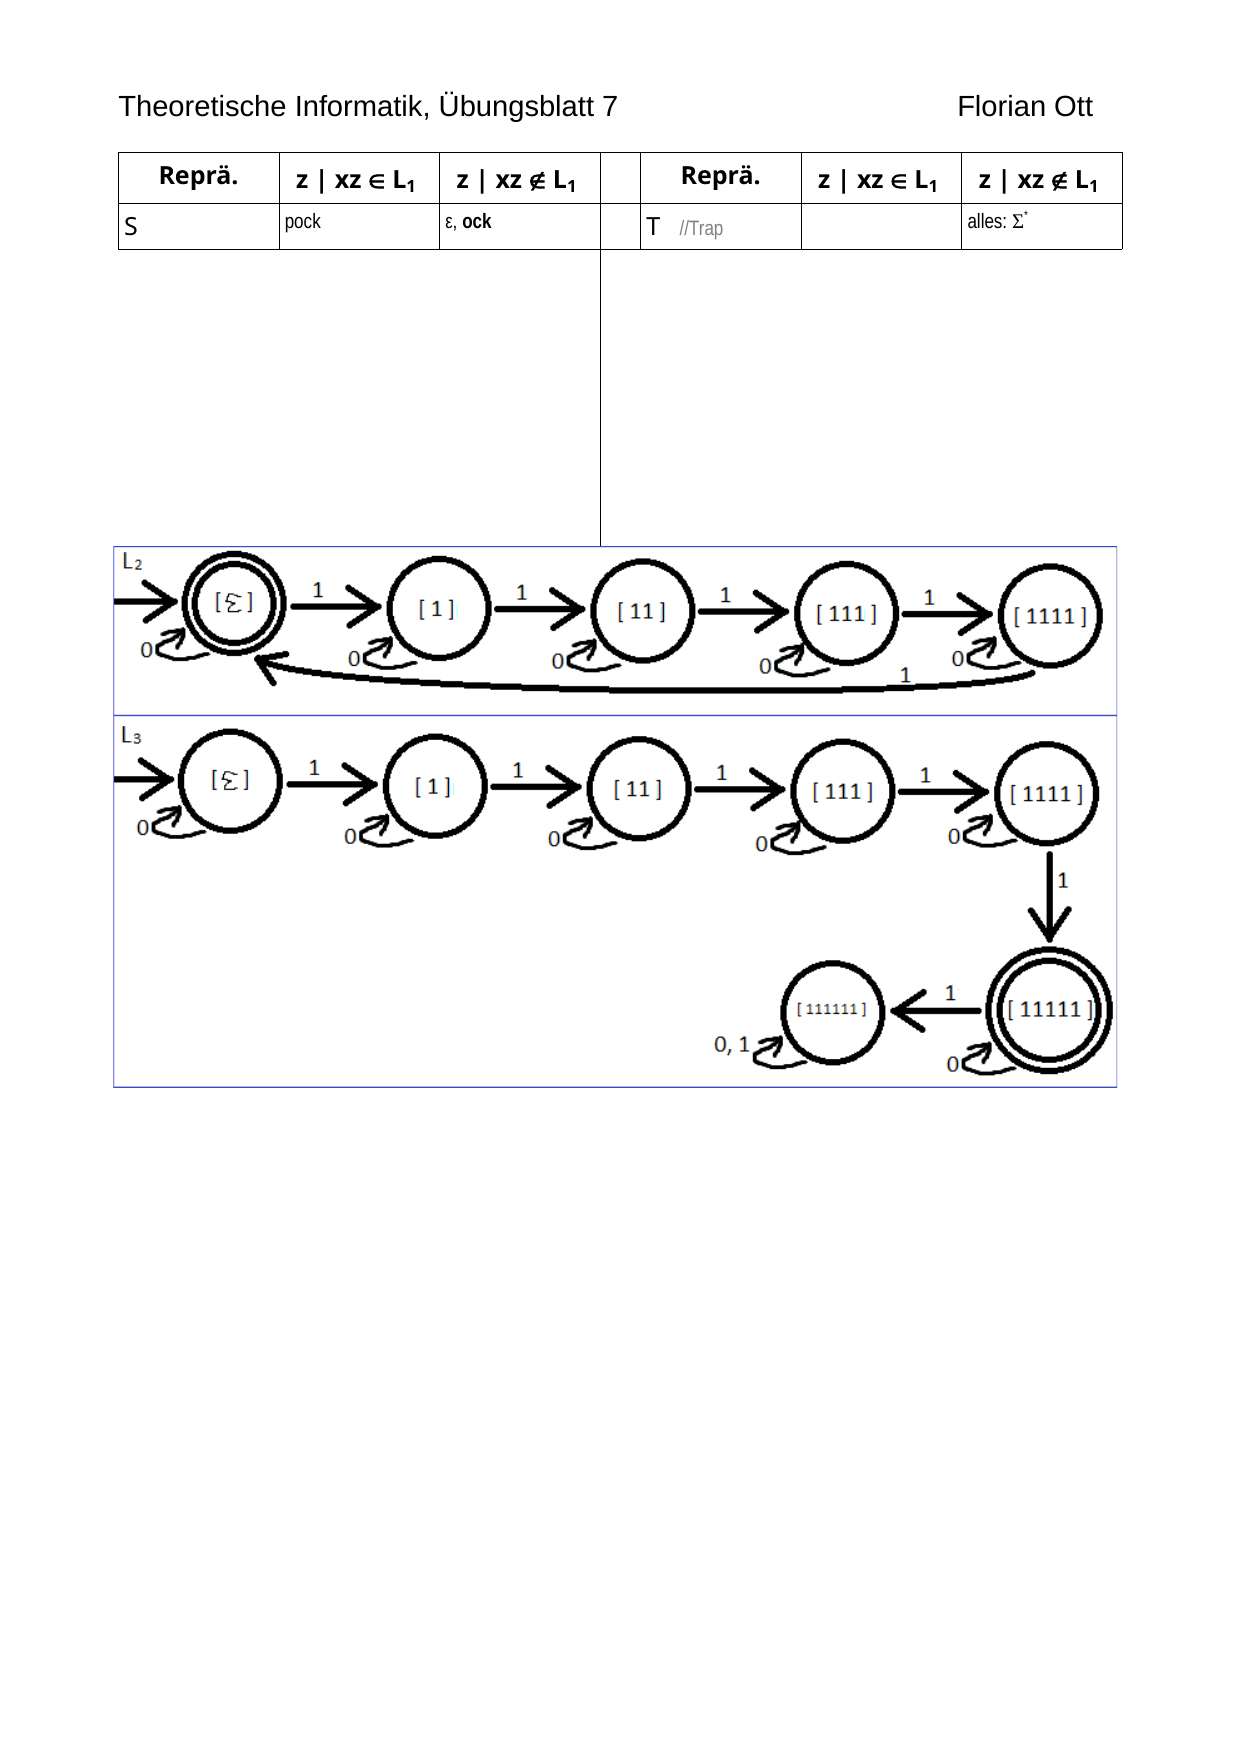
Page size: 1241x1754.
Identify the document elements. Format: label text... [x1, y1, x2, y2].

table_header z | xz  L1 [802, 153, 961, 203]
table_header Reprä. [119, 153, 279, 203]
table_cell ε, ock [440, 204, 600, 248]
table_header z | xz  L1 [962, 153, 1122, 203]
table_cell T //Trap [641, 204, 801, 248]
table_cell pock [280, 204, 439, 248]
table_header z | xz  L1 [280, 153, 439, 203]
table_cell alles: Σ* [962, 204, 1122, 248]
table_header z | xz  L1 [440, 153, 600, 203]
picture [113, 546, 1118, 1088]
table_header Reprä. [641, 153, 801, 203]
table_header [601, 204, 640, 249]
table_cell [802, 204, 961, 248]
table_header [601, 153, 640, 203]
table_cell S [119, 204, 279, 248]
